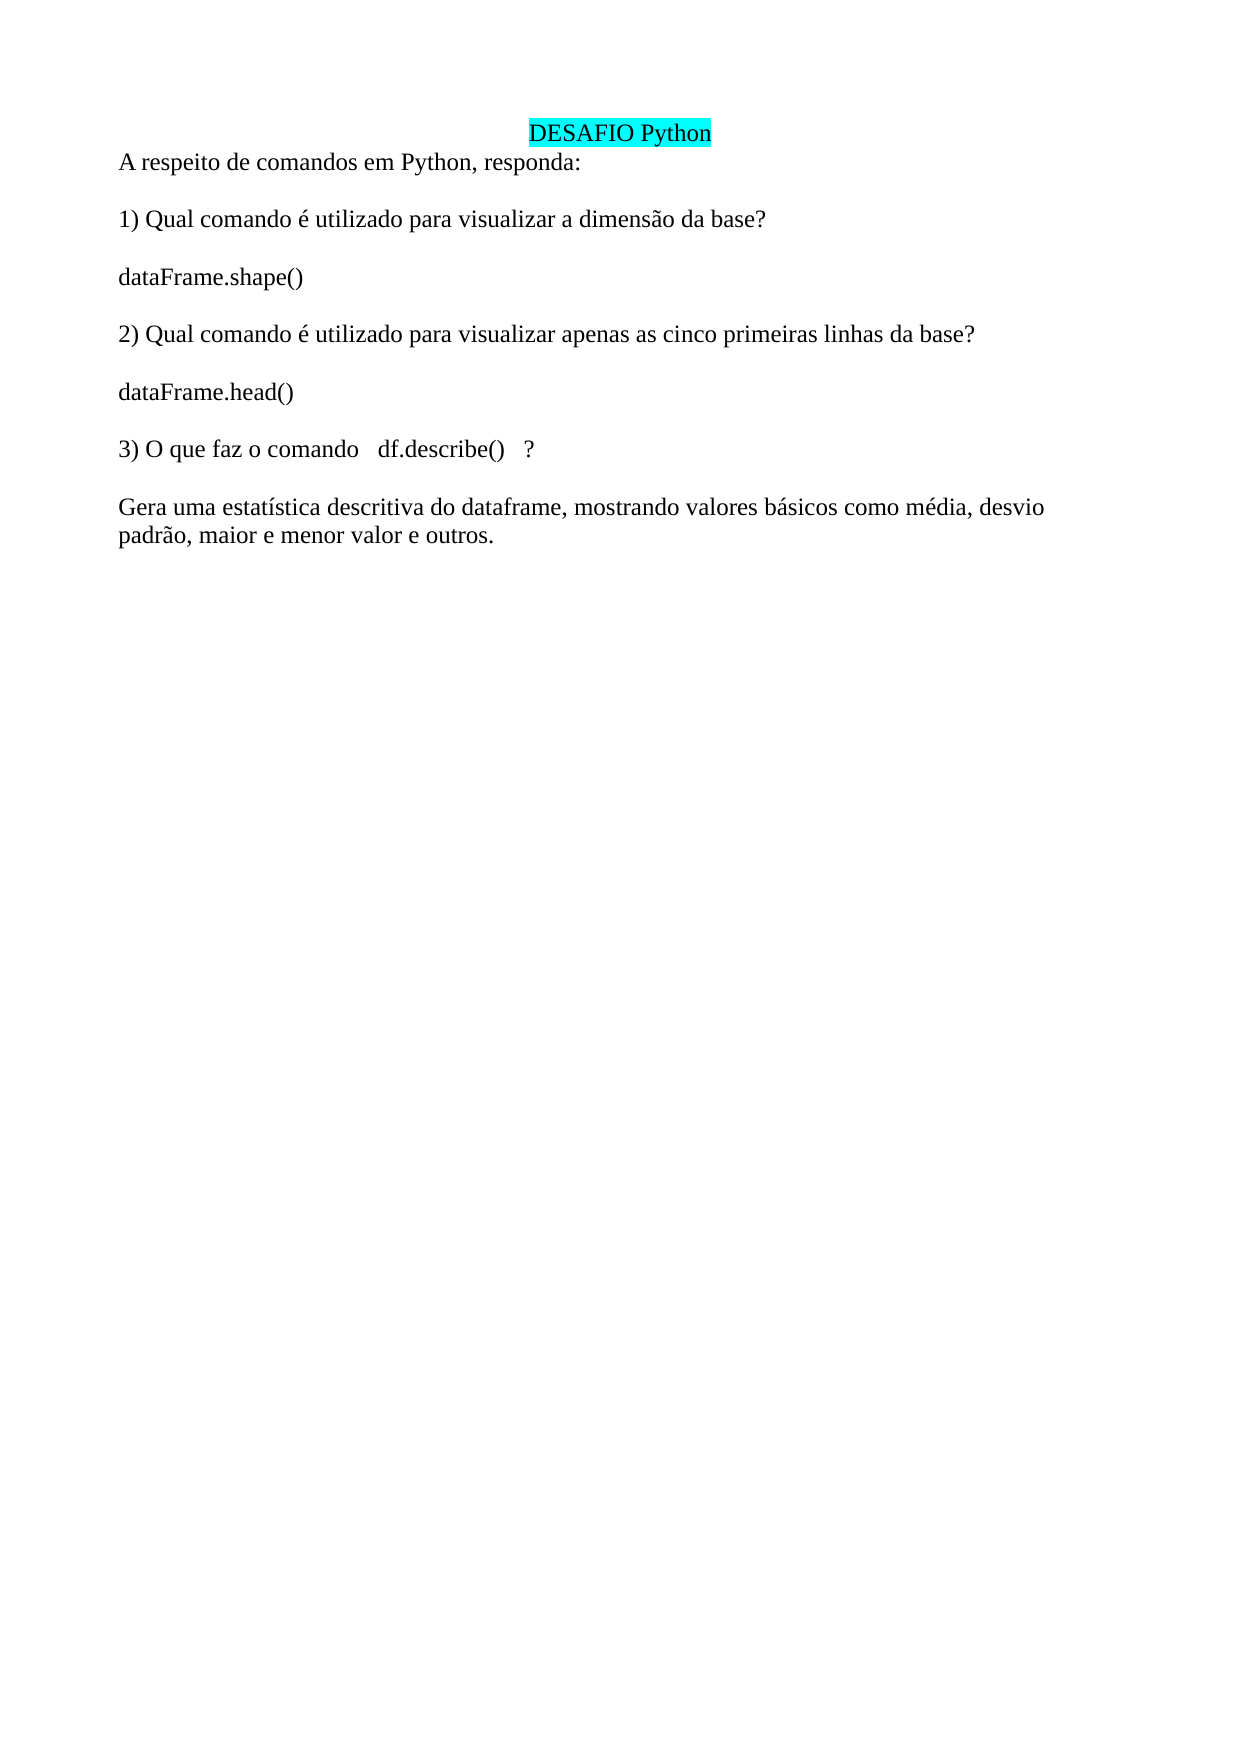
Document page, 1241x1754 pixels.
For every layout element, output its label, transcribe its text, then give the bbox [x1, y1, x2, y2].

text A respeito de comandos em Python, responda: [118, 147, 1122, 176]
text dataFrame.head() [118, 377, 1122, 406]
text dataFrame.shape() [118, 262, 1122, 291]
text 1) Qual comando é utilizado para visualizar a dimensão da base? [118, 204, 1122, 233]
text 3) O que faz o comando df.describe() ? [118, 434, 1122, 463]
text Gera uma estatística descritiva do dataframe, mostrando valores básicos como média, desvio padrão, maior e menor valor e outros. [118, 492, 1122, 549]
text 2) Qual comando é utilizado para visualizar apenas as cinco primeiras linhas da base? [118, 319, 1122, 348]
text DESAFIO Python [118, 118, 1122, 147]
